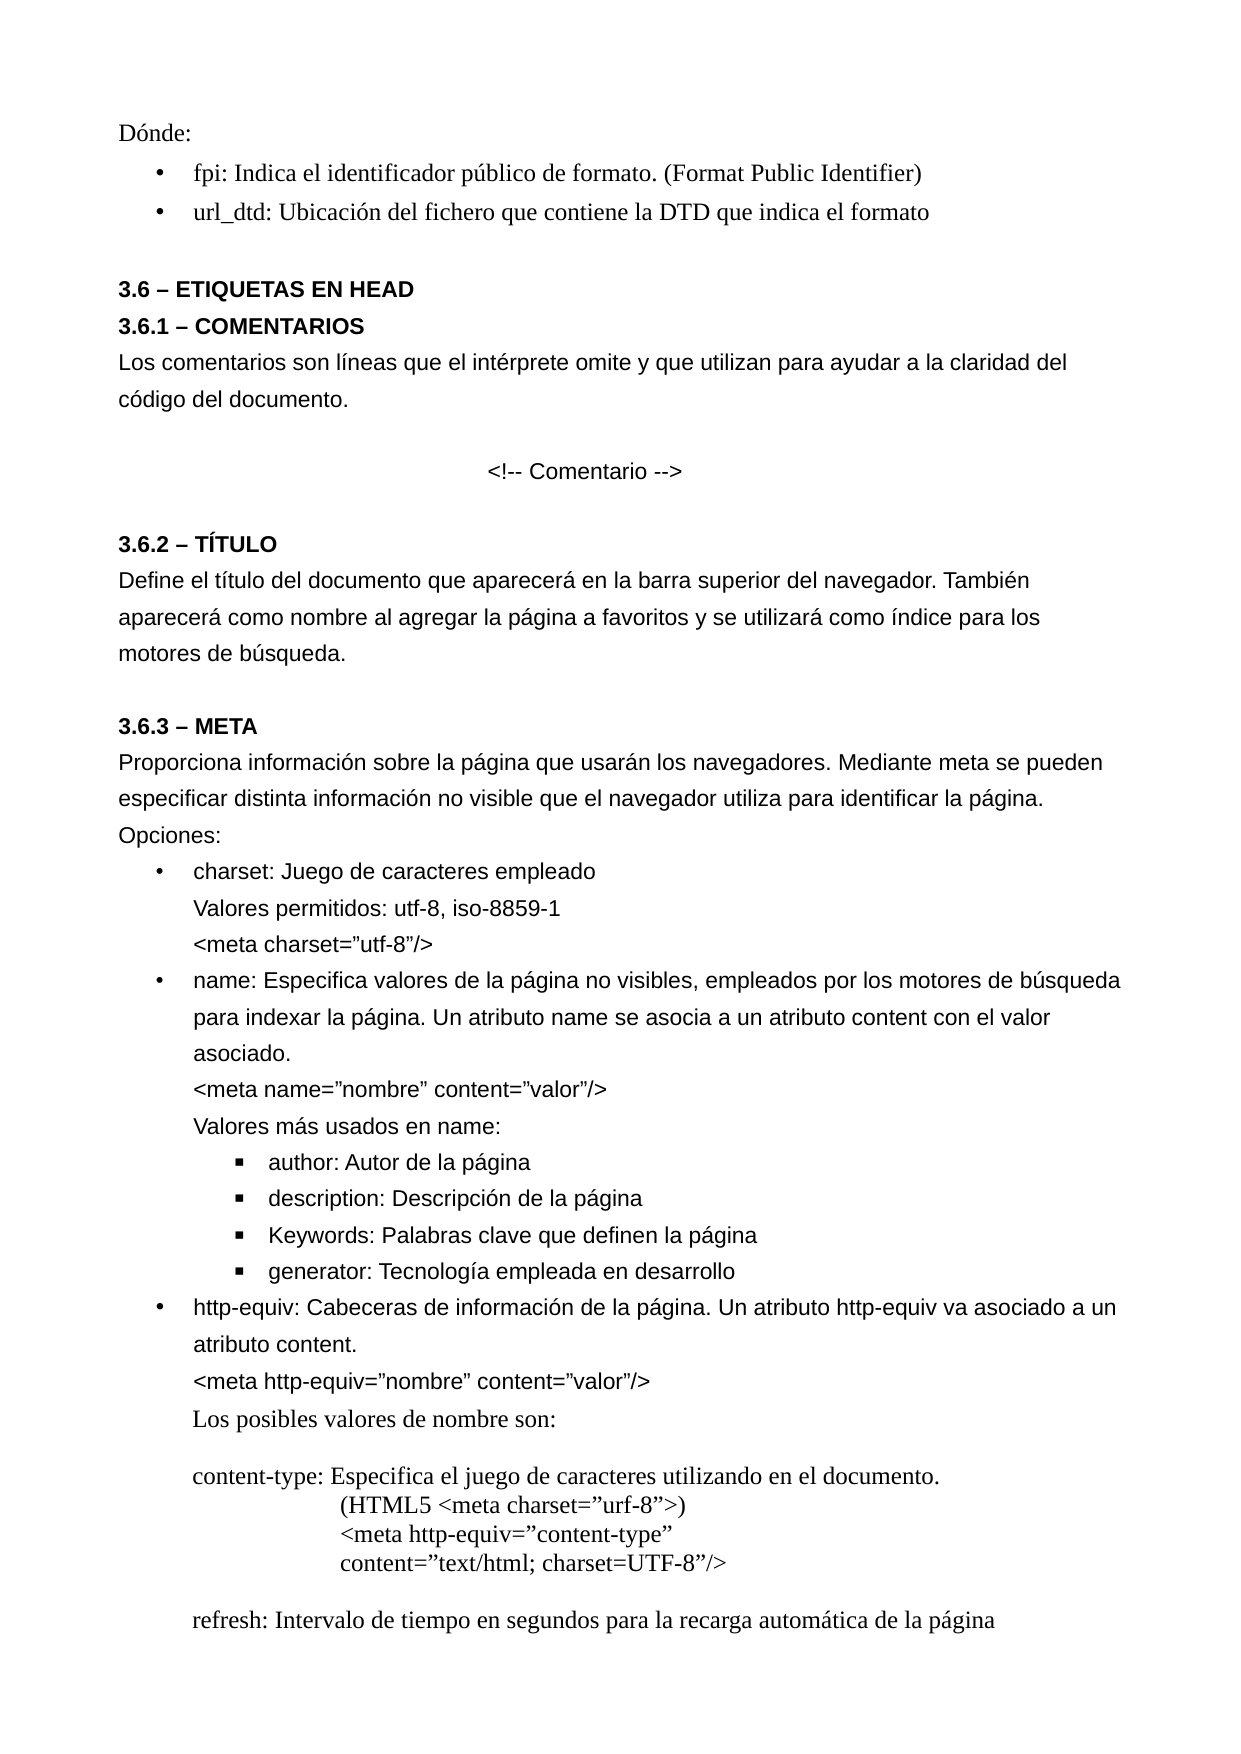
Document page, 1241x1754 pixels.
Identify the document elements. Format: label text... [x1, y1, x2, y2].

list Keywords: Palabras clave que definen la página [231, 1222, 1122, 1248]
list <meta http-equiv=”nombre” content=”valor”/> [156, 1368, 1122, 1394]
list Valores más usados en name: [156, 1113, 1122, 1139]
list charset: Juego de caracteres empleado [156, 858, 1122, 884]
text Los posibles valores de nombre son: [118, 1404, 1122, 1433]
text 3.6 – ETIQUETAS EN HEAD [118, 276, 1122, 303]
text 3.6.1 – COMENTARIOS [118, 313, 1122, 339]
list Valores permitidos: utf-8, iso-8859-1 [156, 894, 1122, 921]
text <meta http-equiv=”content-type” [118, 1519, 1122, 1548]
list http-equiv: Cabeceras de información de la página. Un atributo http-equiv va asociado a un atributo content. [156, 1294, 1122, 1358]
list <meta charset=”utf-8”/> [156, 931, 1122, 957]
text Dónde: [118, 118, 1122, 147]
text 3.6.3 – META [118, 713, 1122, 739]
list description: Descripción de la página [231, 1185, 1122, 1212]
list <meta name=”nombre” content=”valor”/> [156, 1076, 1122, 1103]
list generator: Tecnología empleada en desarrollo [231, 1258, 1122, 1284]
text Proporciona información sobre la página que usarán los navegadores. Mediante meta se pueden especificar distinta información no visible que el navegador utiliza para identificar la página. [118, 749, 1122, 812]
text Define el título del documento que aparecerá en la barra superior del navegador. También aparecerá como nombre al agregar la página a favoritos y se utilizará como índice para los motores de búsqueda. [118, 567, 1122, 666]
text content-type: Especifica el juego de caracteres utilizando en el documento. [118, 1461, 1122, 1490]
text <!-- Comentario --> [118, 458, 1122, 484]
list url_dtd: Ubicación del fichero que contiene la DTD que indica el formato [156, 197, 1122, 226]
list fpi: Indica el identificador público de formato. (Format Public Identifier) [156, 158, 1122, 186]
list author: Autor de la página [231, 1149, 1122, 1175]
text Opciones: [118, 822, 1122, 848]
text refresh: Intervalo de tiempo en segundos para la recarga automática de la página [118, 1605, 1122, 1634]
text content=”text/html; charset=UTF-8”/> [118, 1548, 1122, 1576]
text (HTML5 <meta charset=”urf-8”>) [118, 1490, 1122, 1519]
text 3.6.2 – TÍTULO [118, 531, 1122, 557]
text Los comentarios son líneas que el intérprete omite y que utilizan para ayudar a la claridad del código del documento. [118, 349, 1122, 412]
list name: Especifica valores de la página no visibles, empleados por los motores de búsqueda para indexar la página. Un atributo name se asocia a un atributo content con el valor asociado. [156, 967, 1122, 1066]
